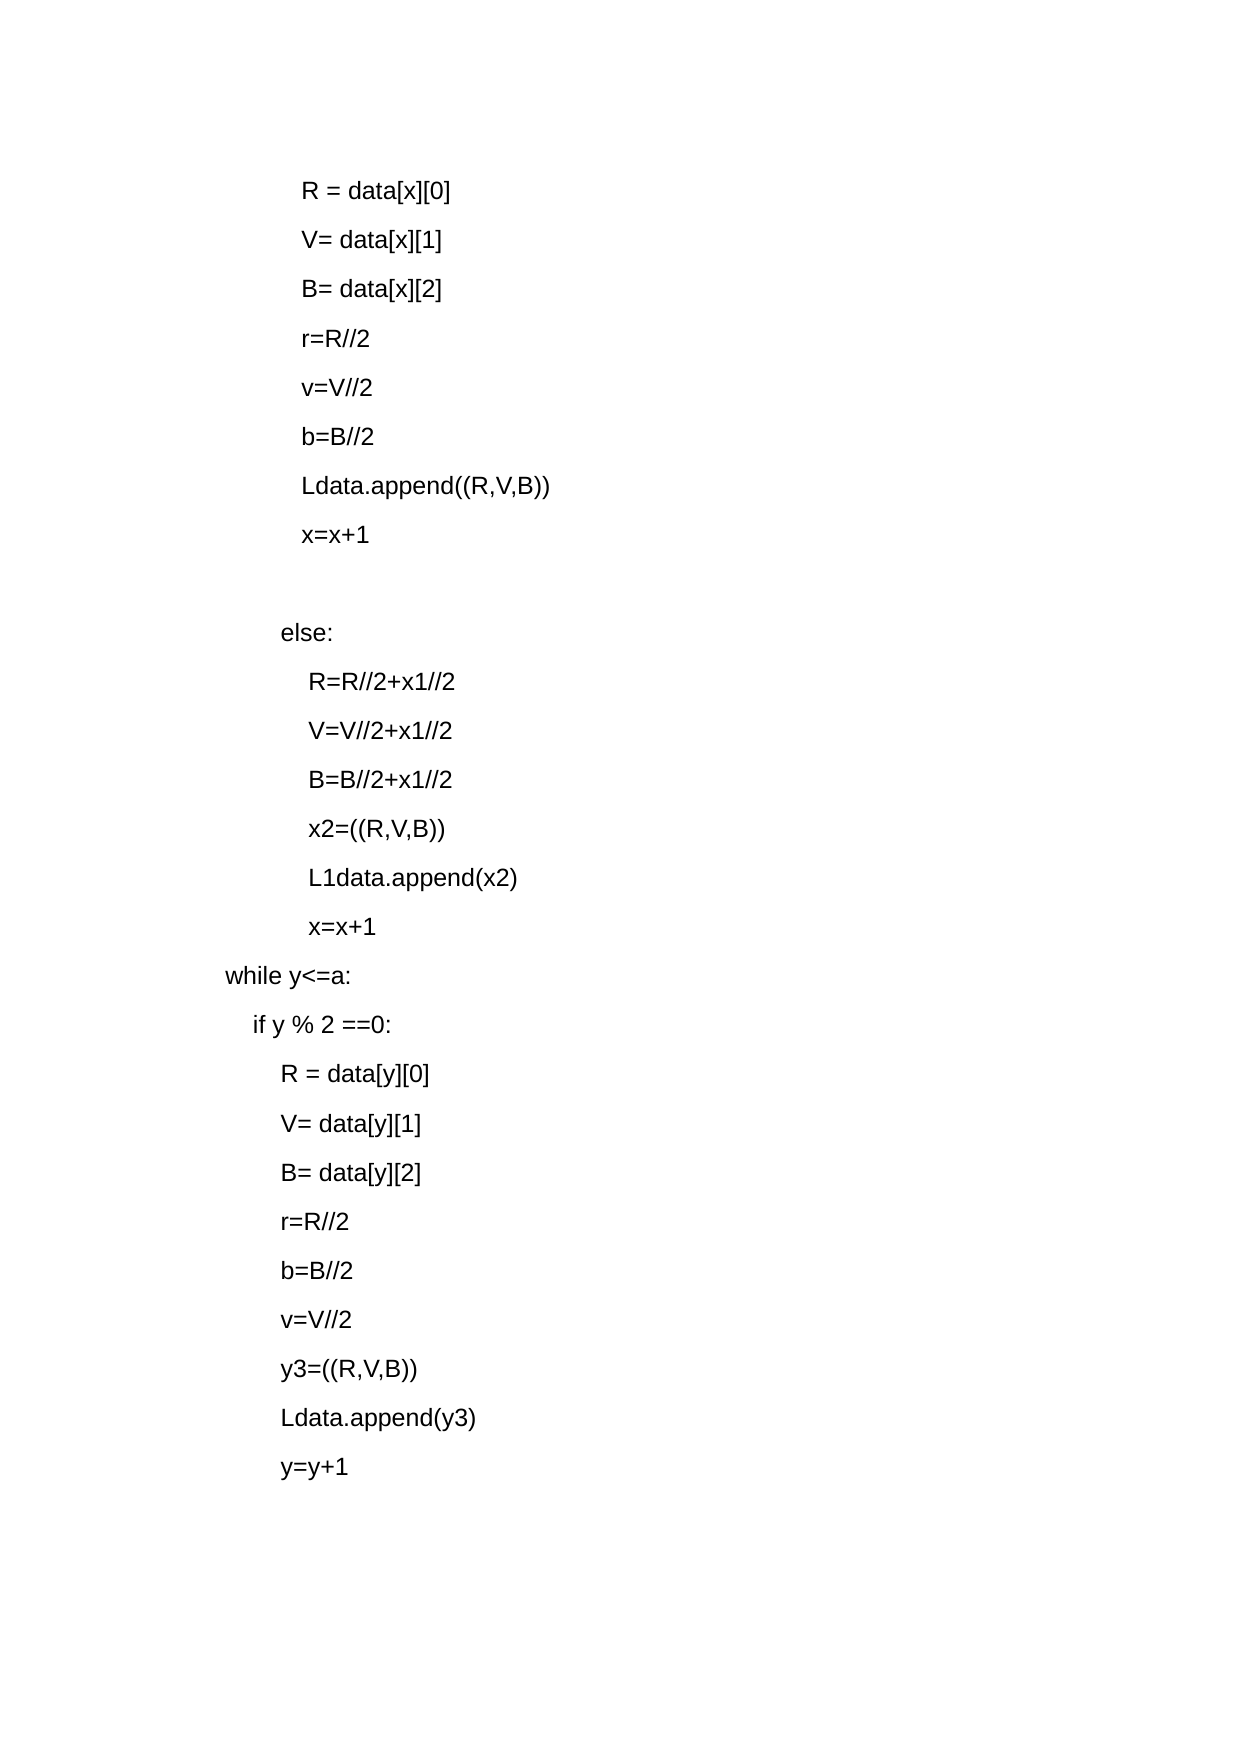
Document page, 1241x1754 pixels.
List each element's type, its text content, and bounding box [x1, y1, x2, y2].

text x=x+1 [118, 520, 1122, 548]
text B= data[y][2] [118, 1158, 1122, 1186]
text v=V//2 [118, 1305, 1122, 1333]
text b=B//2 [118, 422, 1122, 450]
text R = data[x][0] [118, 176, 1122, 205]
text R=R//2+x1//2 [118, 667, 1122, 696]
text x=x+1 [118, 912, 1122, 941]
text B= data[x][2] [118, 274, 1122, 303]
text V=V//2+x1//2 [118, 716, 1122, 745]
text y=y+1 [118, 1452, 1122, 1481]
text V= data[x][1] [118, 225, 1122, 254]
text V= data[y][1] [118, 1108, 1122, 1137]
text B=B//2+x1//2 [118, 765, 1122, 794]
text else: [118, 618, 1122, 647]
text R = data[y][0] [118, 1059, 1122, 1088]
text r=R//2 [118, 1207, 1122, 1235]
text b=B//2 [118, 1256, 1122, 1284]
text if y % 2 ==0: [118, 1010, 1122, 1039]
text v=V//2 [118, 373, 1122, 401]
text Ldata.append((R,V,B)) [118, 471, 1122, 499]
text L1data.append(x2) [118, 863, 1122, 892]
text r=R//2 [118, 323, 1122, 352]
text y3=((R,V,B)) [118, 1354, 1122, 1383]
text Ldata.append(y3) [118, 1403, 1122, 1432]
text while y<=a: [118, 961, 1122, 990]
text x2=((R,V,B)) [118, 814, 1122, 843]
